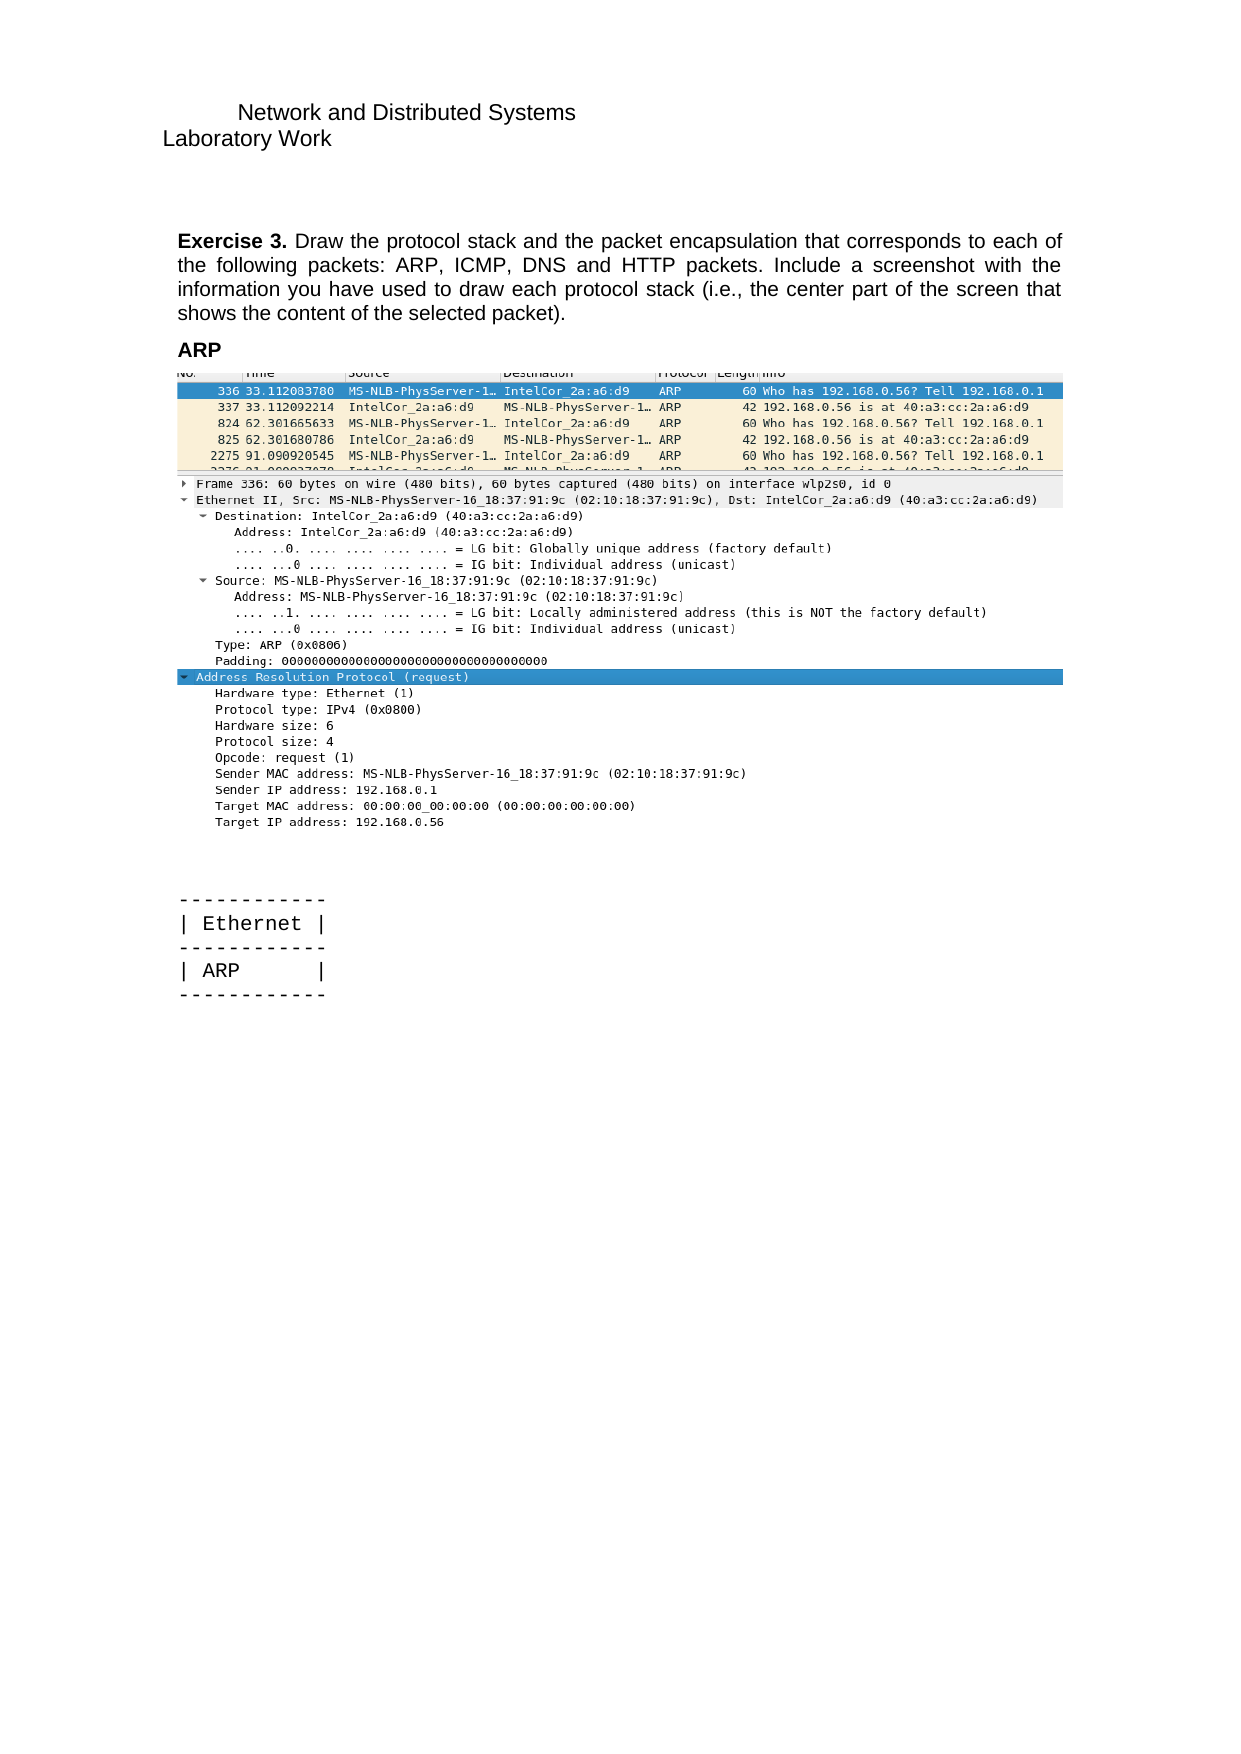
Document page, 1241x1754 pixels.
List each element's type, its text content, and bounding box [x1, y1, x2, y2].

text ARP [177, 337, 1063, 361]
text ------------ [177, 937, 1063, 960]
text ------------ [177, 984, 1063, 1008]
text | Ethernet | [177, 913, 1063, 937]
text | ARP | [177, 960, 1063, 984]
picture [177, 373, 1063, 841]
text Exercise 3. Draw the protocol stack and the packet encapsulation that corresponds to each of the following packets: ARP, ICMP, DNS and HTTP packets. Include a screenshot with the information you have used to draw each protocol stack (i.e., the center part of the screen that shows the content of the selected packet). [177, 229, 1063, 325]
text ------------ [177, 889, 1063, 913]
